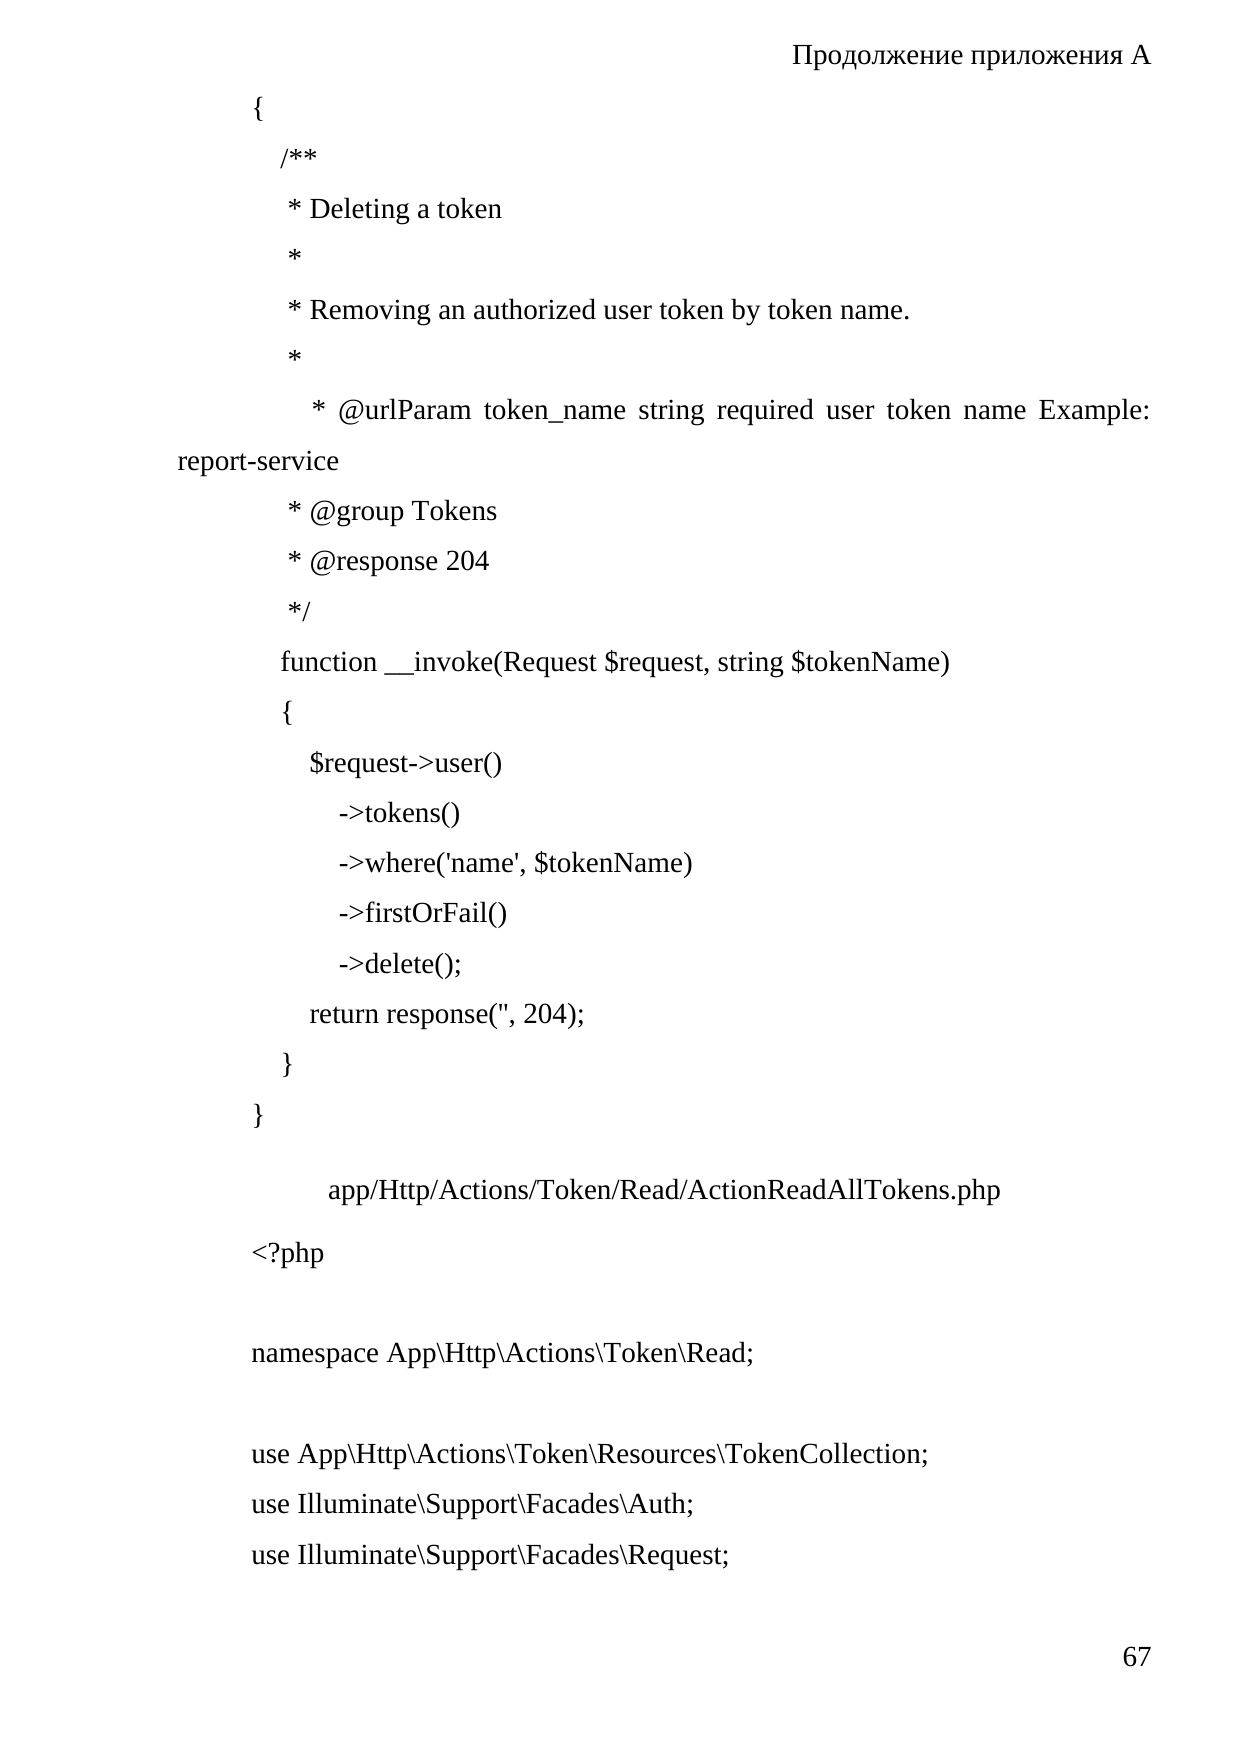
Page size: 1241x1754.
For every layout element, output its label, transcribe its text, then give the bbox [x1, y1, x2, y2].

text * @response 204 [177, 543, 1152, 577]
text * [177, 342, 1152, 376]
text ->firstOrFail() [177, 896, 1152, 929]
text use Illuminate\Support\Facades\Request; [177, 1537, 1152, 1570]
text /** [177, 141, 1152, 174]
text use Illuminate\Support\Facades\Auth; [177, 1487, 1152, 1520]
text * @urlParam token_name string required user token name Example: report-service [177, 392, 1152, 476]
text return response('', 204); [177, 996, 1152, 1030]
text <?php [177, 1235, 1152, 1268]
subtitle app/Http/Actions/Token/Read/ActionReadAllTokens.php [177, 1172, 1152, 1206]
text ->where('name', $tokenName) [177, 845, 1152, 879]
text use App\Http\Actions\Token\Resources\TokenCollection; [177, 1436, 1152, 1470]
text * Removing an authorized user token by token name. [177, 292, 1152, 325]
text * Deleting a token [177, 191, 1152, 225]
text ->tokens() [177, 795, 1152, 828]
text } [177, 1047, 1152, 1080]
text * @group Tokens [177, 493, 1152, 527]
text } [177, 1097, 1152, 1130]
text $request->user() [177, 745, 1152, 778]
text { [177, 91, 1152, 124]
text { [177, 694, 1152, 728]
text ->delete(); [177, 946, 1152, 979]
text namespace App\Http\Actions\Token\Read; [177, 1336, 1152, 1369]
text */ [177, 594, 1152, 627]
text * [177, 242, 1152, 275]
text function __invoke(Request $request, string $tokenName) [177, 644, 1152, 678]
